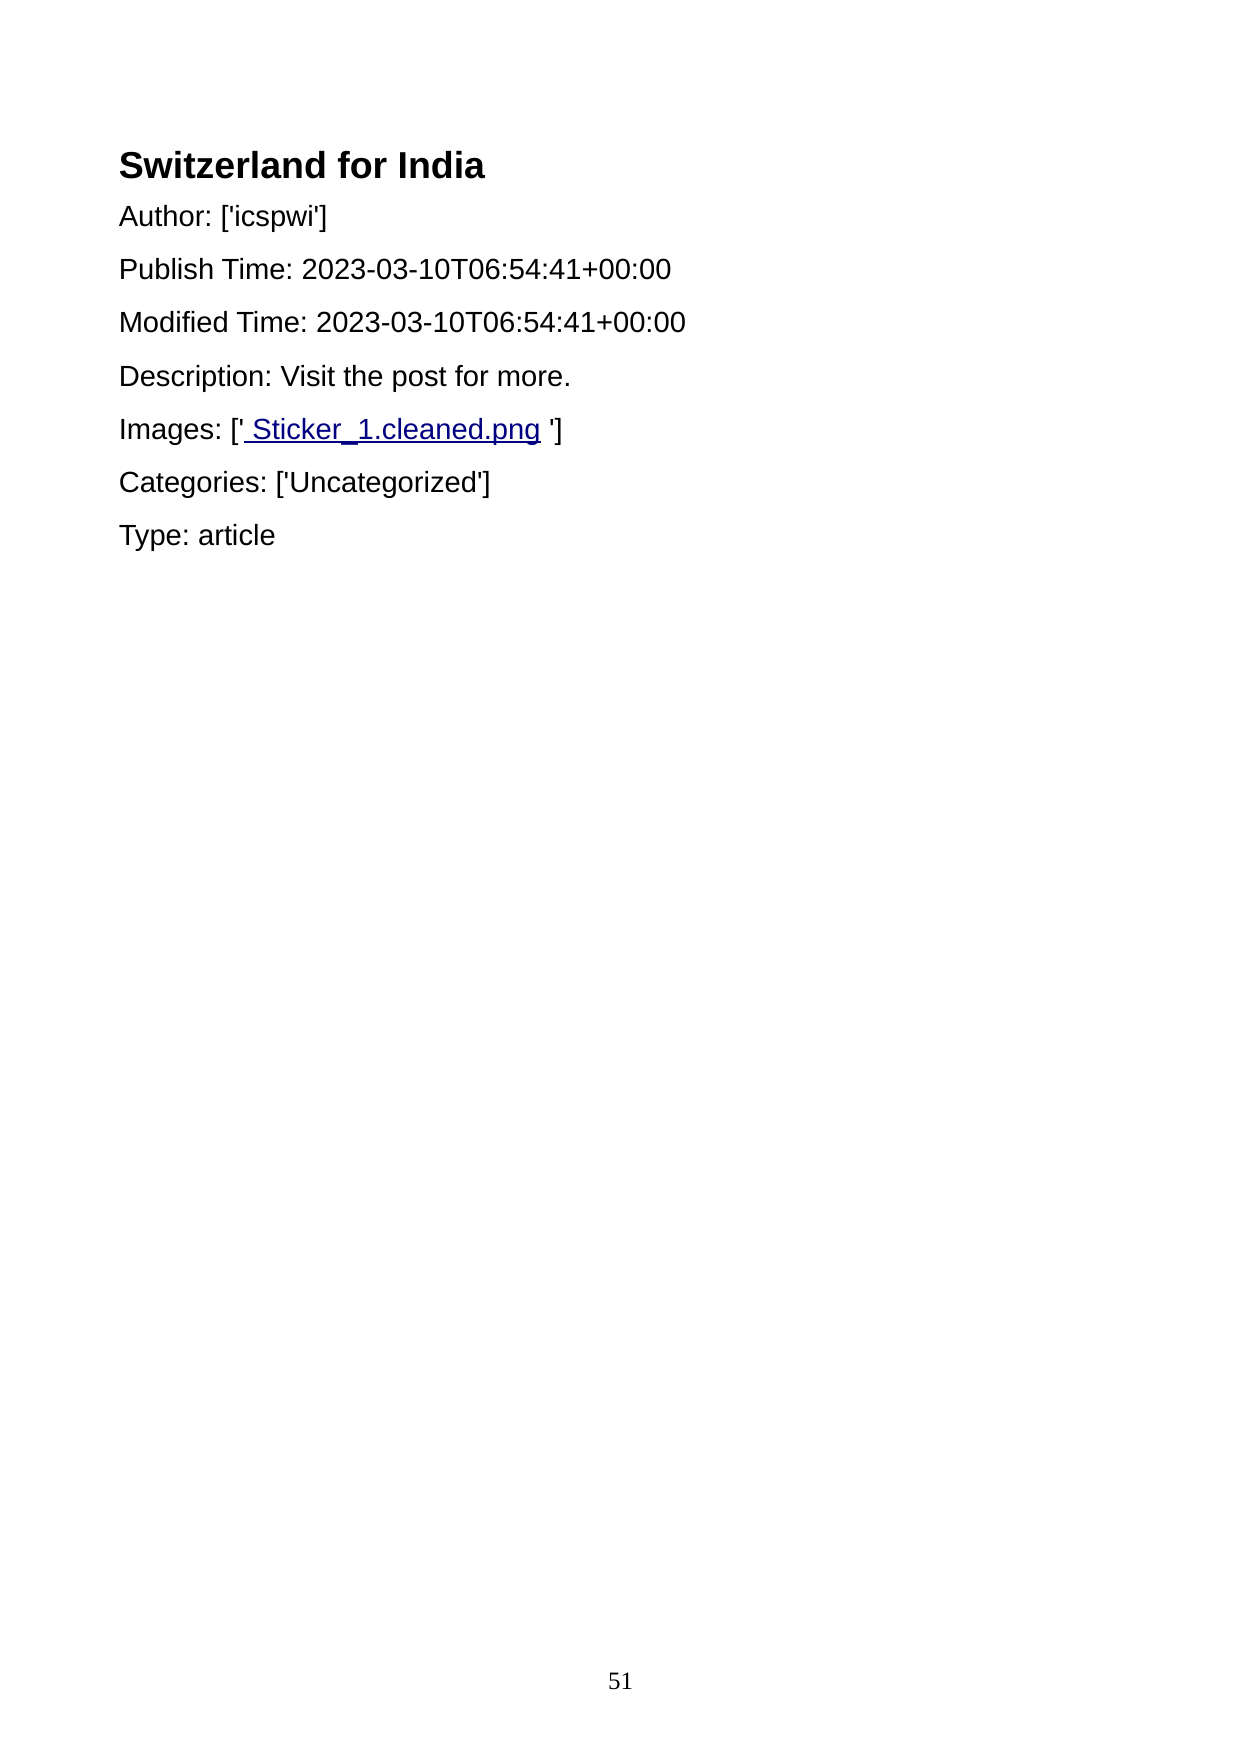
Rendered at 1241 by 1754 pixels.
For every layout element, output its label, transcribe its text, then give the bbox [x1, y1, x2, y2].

text Modified Time: 2023-03-10T06:54:41+00:00 [118, 305, 1122, 339]
subtitle Switzerland for India [118, 143, 1122, 187]
text Type: article [118, 518, 1122, 551]
text Images: [' Sticker_1.cleaned.png '] [118, 412, 1122, 445]
text Publish Time: 2023-03-10T06:54:41+00:00 [118, 252, 1122, 286]
text Author: ['icspwi'] [118, 199, 1122, 233]
text Description: Visit the post for more. [118, 358, 1122, 392]
text Categories: ['Uncategorized'] [118, 465, 1122, 498]
